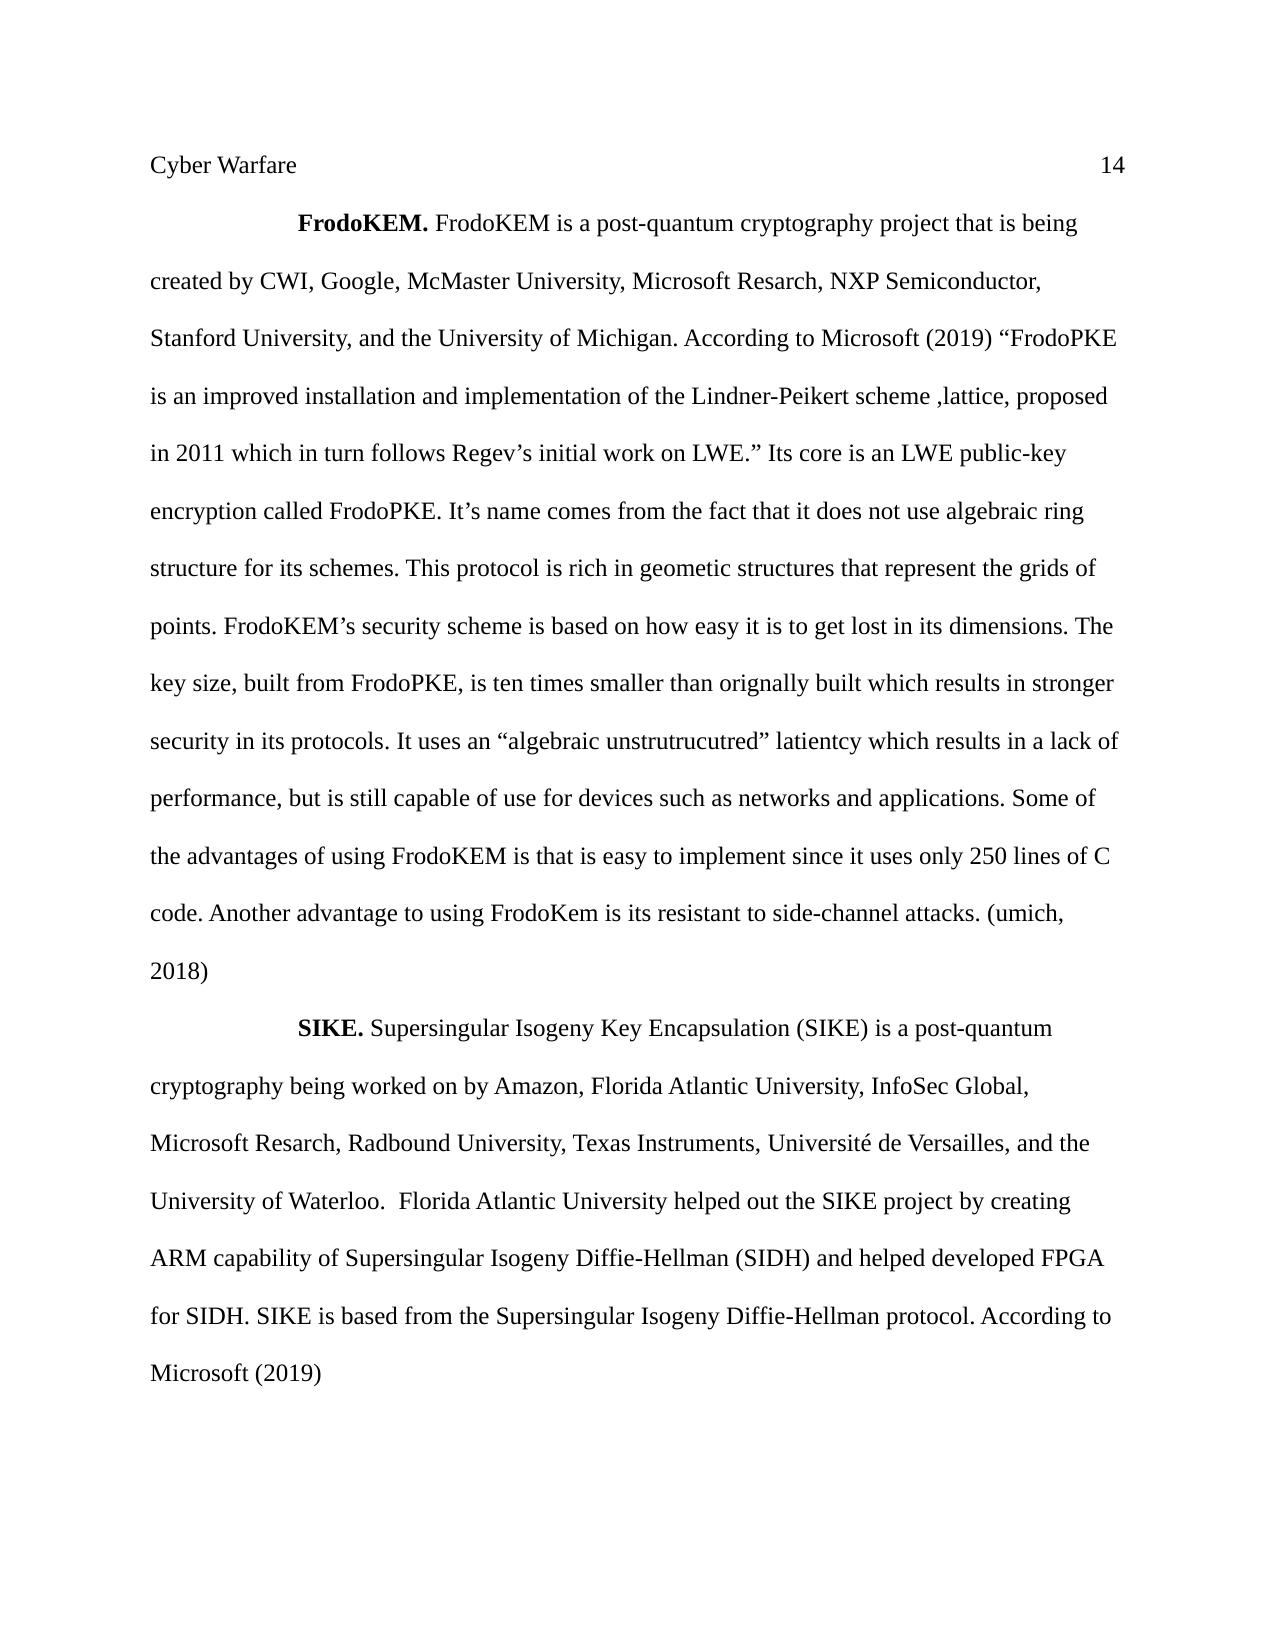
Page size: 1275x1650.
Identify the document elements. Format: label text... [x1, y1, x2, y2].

text SIKE. Supersingular Isogeny Key Encapsulation (SIKE) is a post-quantum cryptography being worked on by Amazon, Florida Atlantic University, InfoSec Global, Microsoft Resarch, Radbound University, Texas Instruments, Université de Versailles, and the University of Waterloo. Florida Atlantic University helped out the SIKE project by creating ARM capability of Supersingular Isogeny Diffie-Hellman (SIDH) and helped developed FPGA for SIDH. SIKE is based from the Supersingular Isogeny Diffie-Hellman protocol. According to Microsoft (2019) [150, 1013, 1125, 1387]
text FrodoKEM. FrodoKEM is a post-quantum cryptography project that is being created by CWI, Google, McMaster University, Microsoft Resarch, NXP Semiconductor, Stanford University, and the University of Michigan. According to Microsoft (2019) “FrodoPKE is an improved installation and implementation of the Lindner-Peikert scheme ,lattice, proposed in 2011 which in turn follows Regev’s initial work on LWE.” Its core is an LWE public-key encryption called FrodoPKE. It’s name comes from the fact that it does not use algebraic ring structure for its schemes. This protocol is rich in geometic structures that represent the grids of points. FrodoKEM’s security scheme is based on how easy it is to get lost in its dimensions. The key size, built from FrodoPKE, is ten times smaller than orignally built which results in stronger security in its protocols. It uses an “algebraic unstrutrucutred” latientcy which results in a lack of performance, but is still capable of use for devices such as networks and applications. Some of the advantages of using FrodoKEM is that is easy to implement since it uses only 250 lines of C code. Another advantage to using FrodoKem is its resistant to side-channel attacks. (umich, 2018) [150, 208, 1125, 984]
